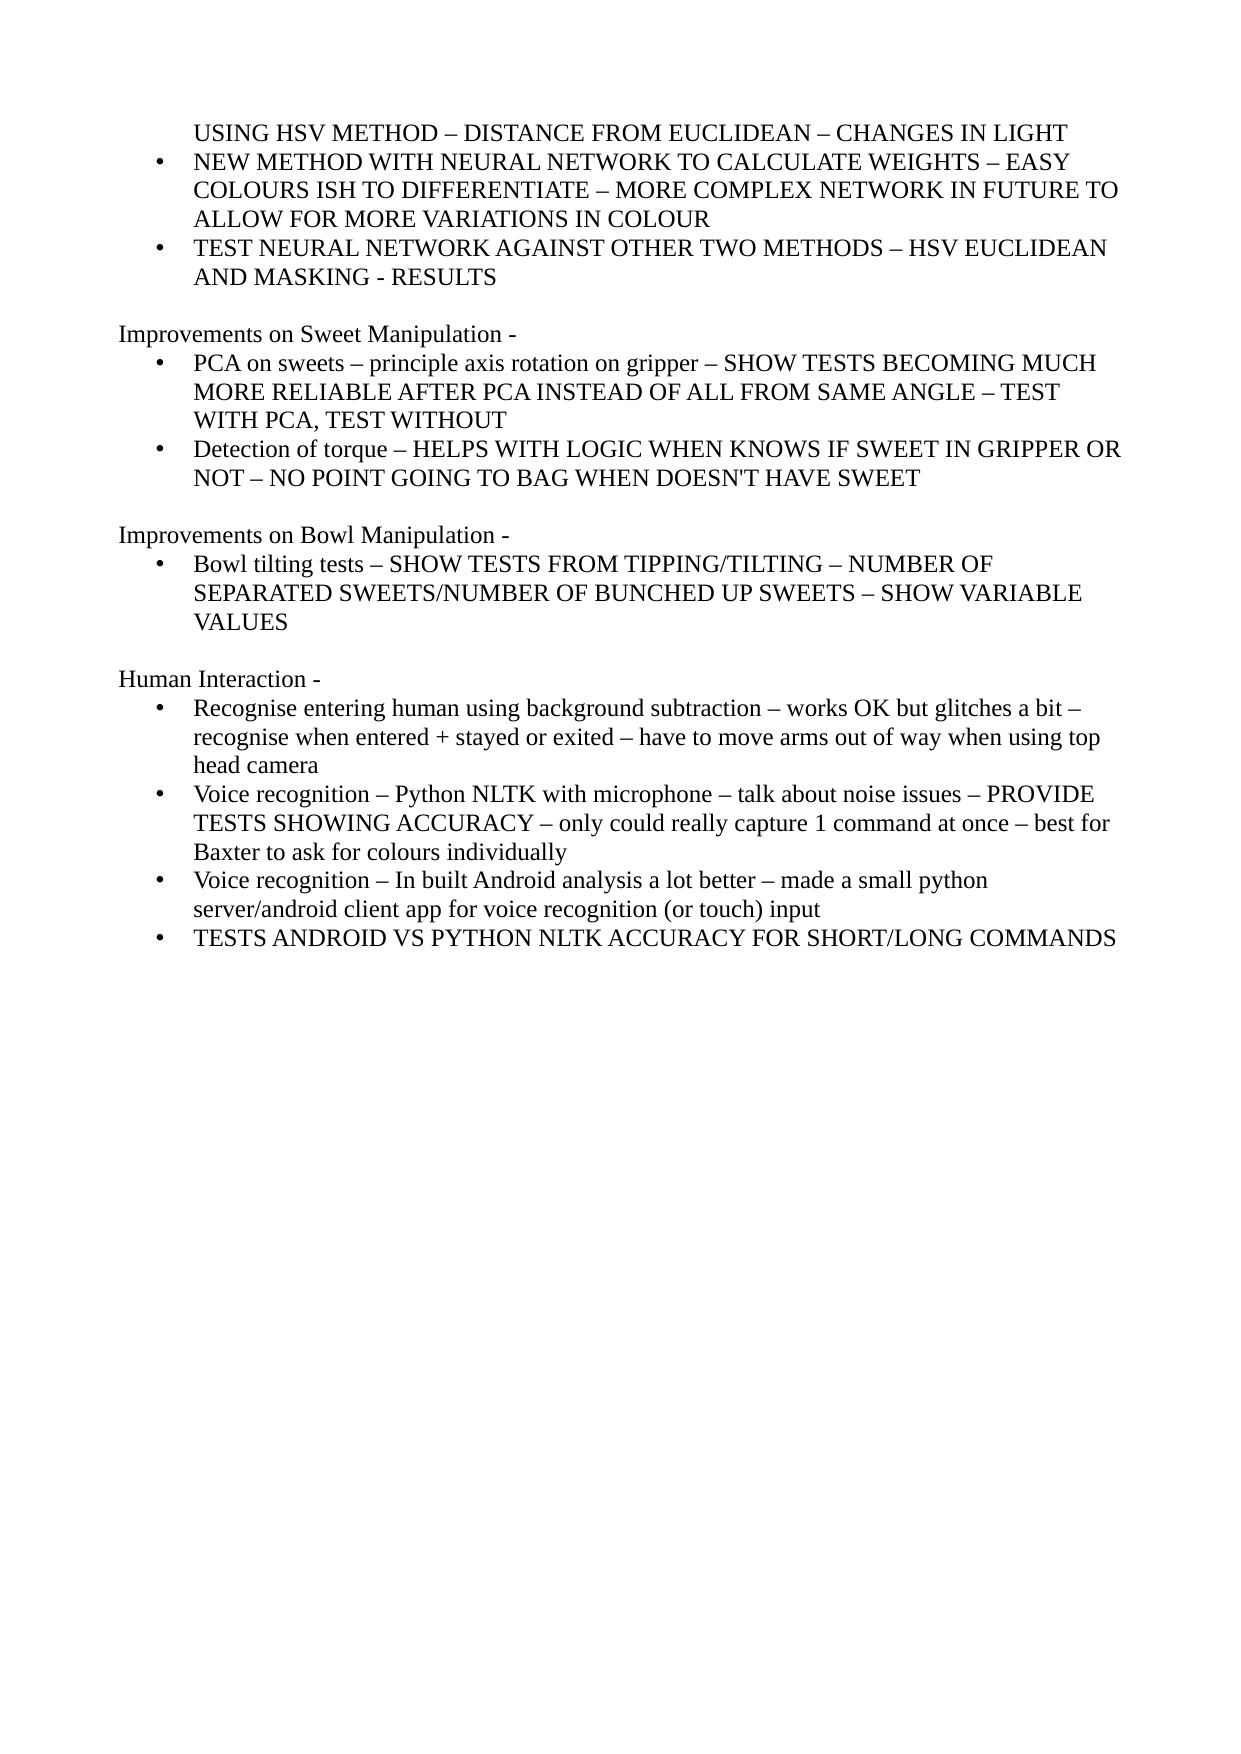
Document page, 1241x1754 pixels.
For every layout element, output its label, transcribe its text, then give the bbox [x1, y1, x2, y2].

list Voice recognition – In built Android analysis a lot better – made a small python server/android client app for voice recognition (or touch) input [156, 866, 1122, 923]
list Recognise entering human using background subtraction – works OK but glitches a bit – recognise when entered + stayed or exited – have to move arms out of way when using top head camera [156, 693, 1122, 779]
list Detection of torque – HELPS WITH LOGIC WHEN KNOWS IF SWEET IN GRIPPER OR NOT – NO POINT GOING TO BAG WHEN DOESN'T HAVE SWEET [156, 434, 1122, 492]
list NEW METHOD WITH NEURAL NETWORK TO CALCULATE WEIGHTS – EASY COLOURS ISH TO DIFFERENTIATE – MORE COMPLEX NETWORK IN FUTURE TO ALLOW FOR MORE VARIATIONS IN COLOUR [156, 147, 1122, 233]
list TESTS ANDROID VS PYTHON NLTK ACCURACY FOR SHORT/LONG COMMANDS [156, 923, 1122, 952]
list USING HSV METHOD – DISTANCE FROM EUCLIDEAN – CHANGES IN LIGHT [156, 118, 1122, 147]
text Improvements on Sweet Manipulation - [118, 319, 1122, 348]
list Bowl tilting tests – SHOW TESTS FROM TIPPING/TILTING – NUMBER OF SEPARATED SWEETS/NUMBER OF BUNCHED UP SWEETS – SHOW VARIABLE VALUES [156, 549, 1122, 636]
list Voice recognition – Python NLTK with microphone – talk about noise issues – PROVIDE TESTS SHOWING ACCURACY – only could really capture 1 command at once – best for Baxter to ask for colours individually [156, 779, 1122, 866]
list TEST NEURAL NETWORK AGAINST OTHER TWO METHODS – HSV EUCLIDEAN AND MASKING - RESULTS [156, 233, 1122, 291]
text Human Interaction - [118, 664, 1122, 693]
text Improvements on Bowl Manipulation - [118, 521, 1122, 549]
list PCA on sweets – principle axis rotation on gripper – SHOW TESTS BECOMING MUCH MORE RELIABLE AFTER PCA INSTEAD OF ALL FROM SAME ANGLE – TEST WITH PCA, TEST WITHOUT [156, 348, 1122, 434]
